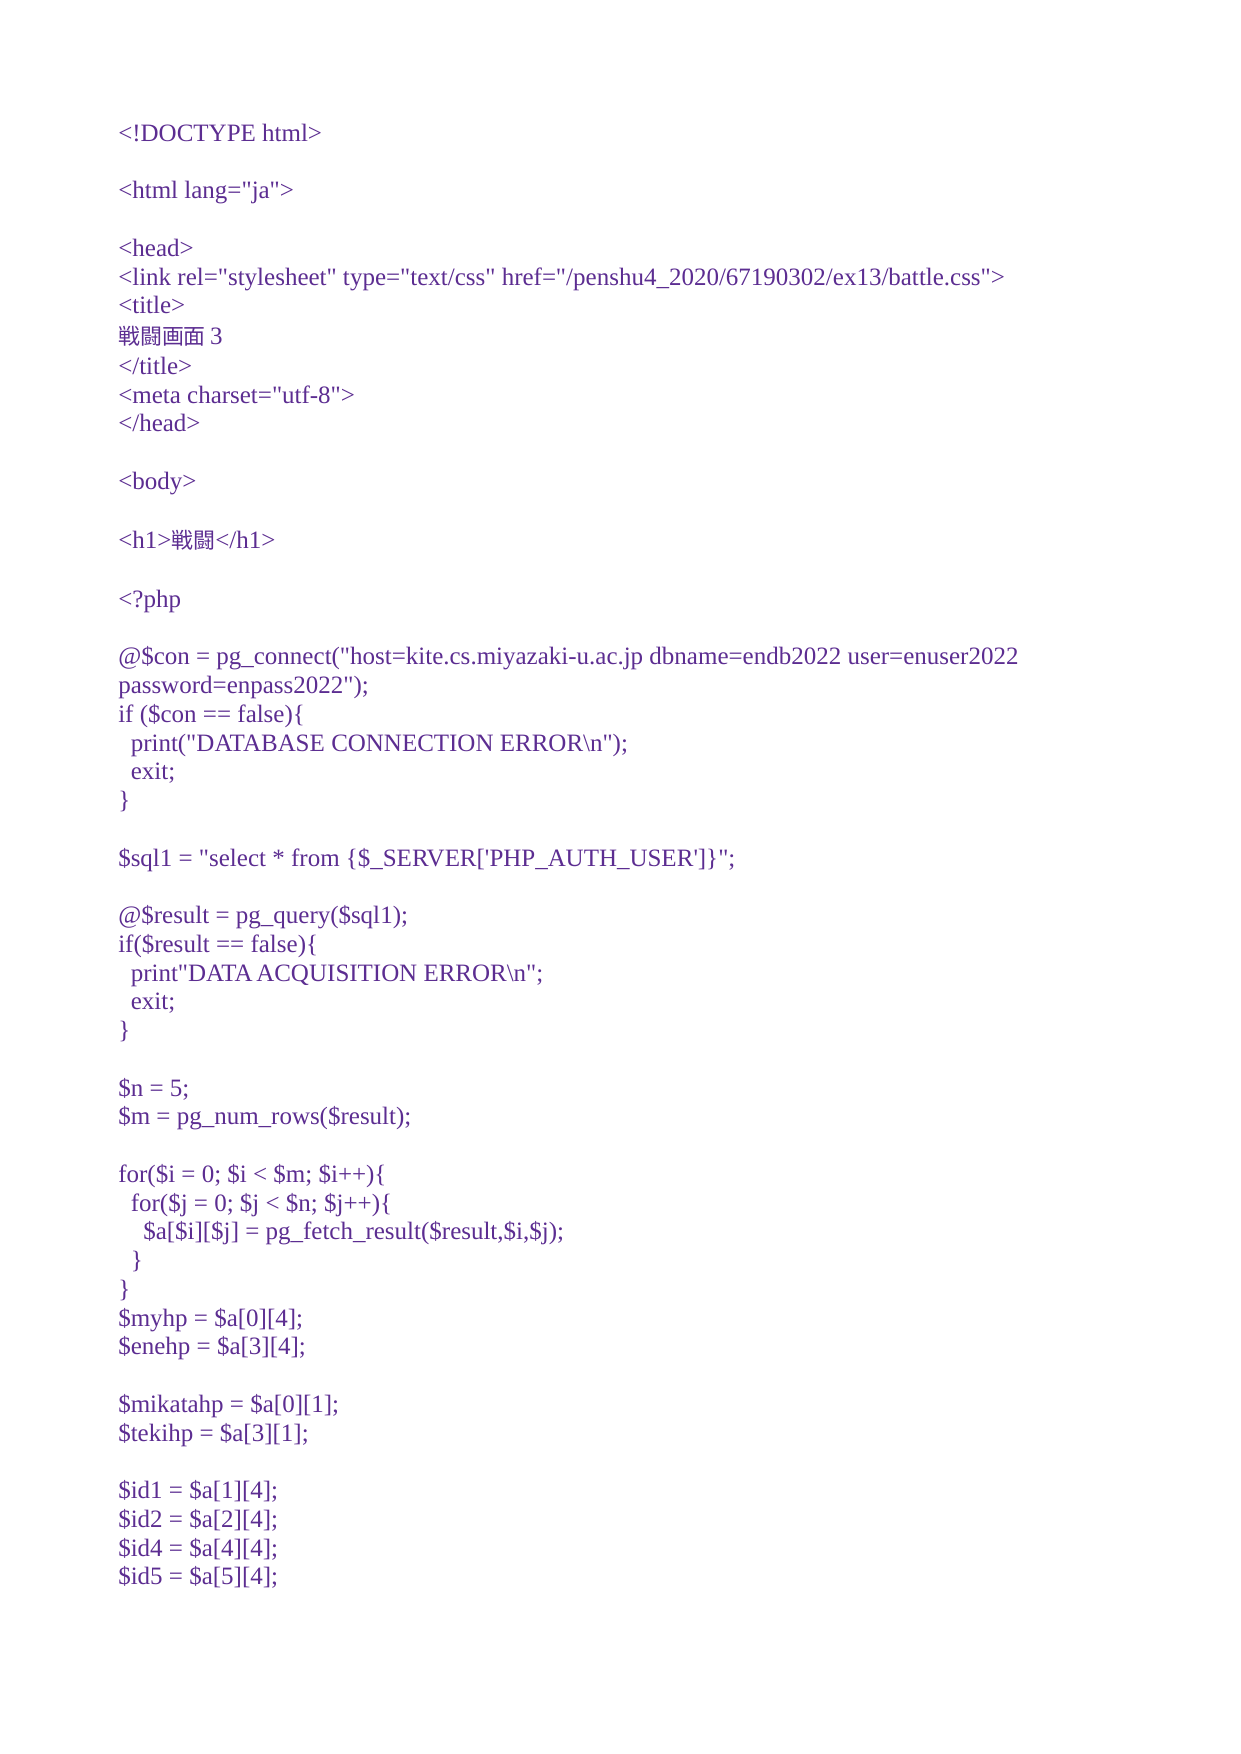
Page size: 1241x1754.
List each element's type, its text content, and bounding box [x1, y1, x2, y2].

text <?php [118, 584, 1122, 613]
text if($result == false){ [118, 929, 1122, 958]
text $n = 5; [118, 1073, 1122, 1101]
text </head> [118, 408, 1122, 437]
text print("DATABASE CONNECTION ERROR\n"); [118, 728, 1122, 756]
text @$con = pg_connect("host=kite.cs.miyazaki-u.ac.jp dbname=endb2022 user=enuser2022 password=enpass2022"); [118, 641, 1122, 699]
text } [118, 1245, 1122, 1274]
text $id2 = $a[2][4]; [118, 1504, 1122, 1533]
text <title> [118, 291, 1122, 319]
text <link rel="stylesheet" type="text/css" href="/penshu4_2020/67190302/ex13/battle.css"> [118, 262, 1122, 291]
text $myhp = $a[0][4]; [118, 1303, 1122, 1331]
text </title> [118, 351, 1122, 380]
text <body> [118, 466, 1122, 495]
text if ($con == false){ [118, 699, 1122, 728]
text } [118, 785, 1122, 814]
text exit; [118, 986, 1122, 1015]
text } [118, 1015, 1122, 1044]
text <html lang="ja"> [118, 176, 1122, 204]
text $tekihp = $a[3][1]; [118, 1418, 1122, 1446]
text $a[$i][$j] = pg_fetch_result($result,$i,$j); [118, 1216, 1122, 1245]
text exit; [118, 756, 1122, 785]
text $sql1 = "select * from {$_SERVER['PHP_AUTH_USER']}"; [118, 843, 1122, 871]
text <meta charset="utf-8"> [118, 380, 1122, 408]
text <!DOCTYPE html> [118, 118, 1122, 147]
text <head> [118, 233, 1122, 262]
text for($j = 0; $j < $n; $j++){ [118, 1188, 1122, 1216]
text $id4 = $a[4][4]; [118, 1533, 1122, 1561]
text $id5 = $a[5][4]; [118, 1561, 1122, 1590]
text @$result = pg_query($sql1); [118, 900, 1122, 929]
text 戦闘画面3 [118, 319, 1122, 351]
text for($i = 0; $i < $m; $i++){ [118, 1159, 1122, 1188]
text $m = pg_num_rows($result); [118, 1101, 1122, 1130]
text $id1 = $a[1][4]; [118, 1475, 1122, 1504]
text <h1>戦闘</h1> [118, 523, 1122, 555]
text print"DATA ACQUISITION ERROR\n"; [118, 958, 1122, 986]
text $mikatahp = $a[0][1]; [118, 1389, 1122, 1418]
text $enehp = $a[3][4]; [118, 1331, 1122, 1360]
text } [118, 1274, 1122, 1303]
